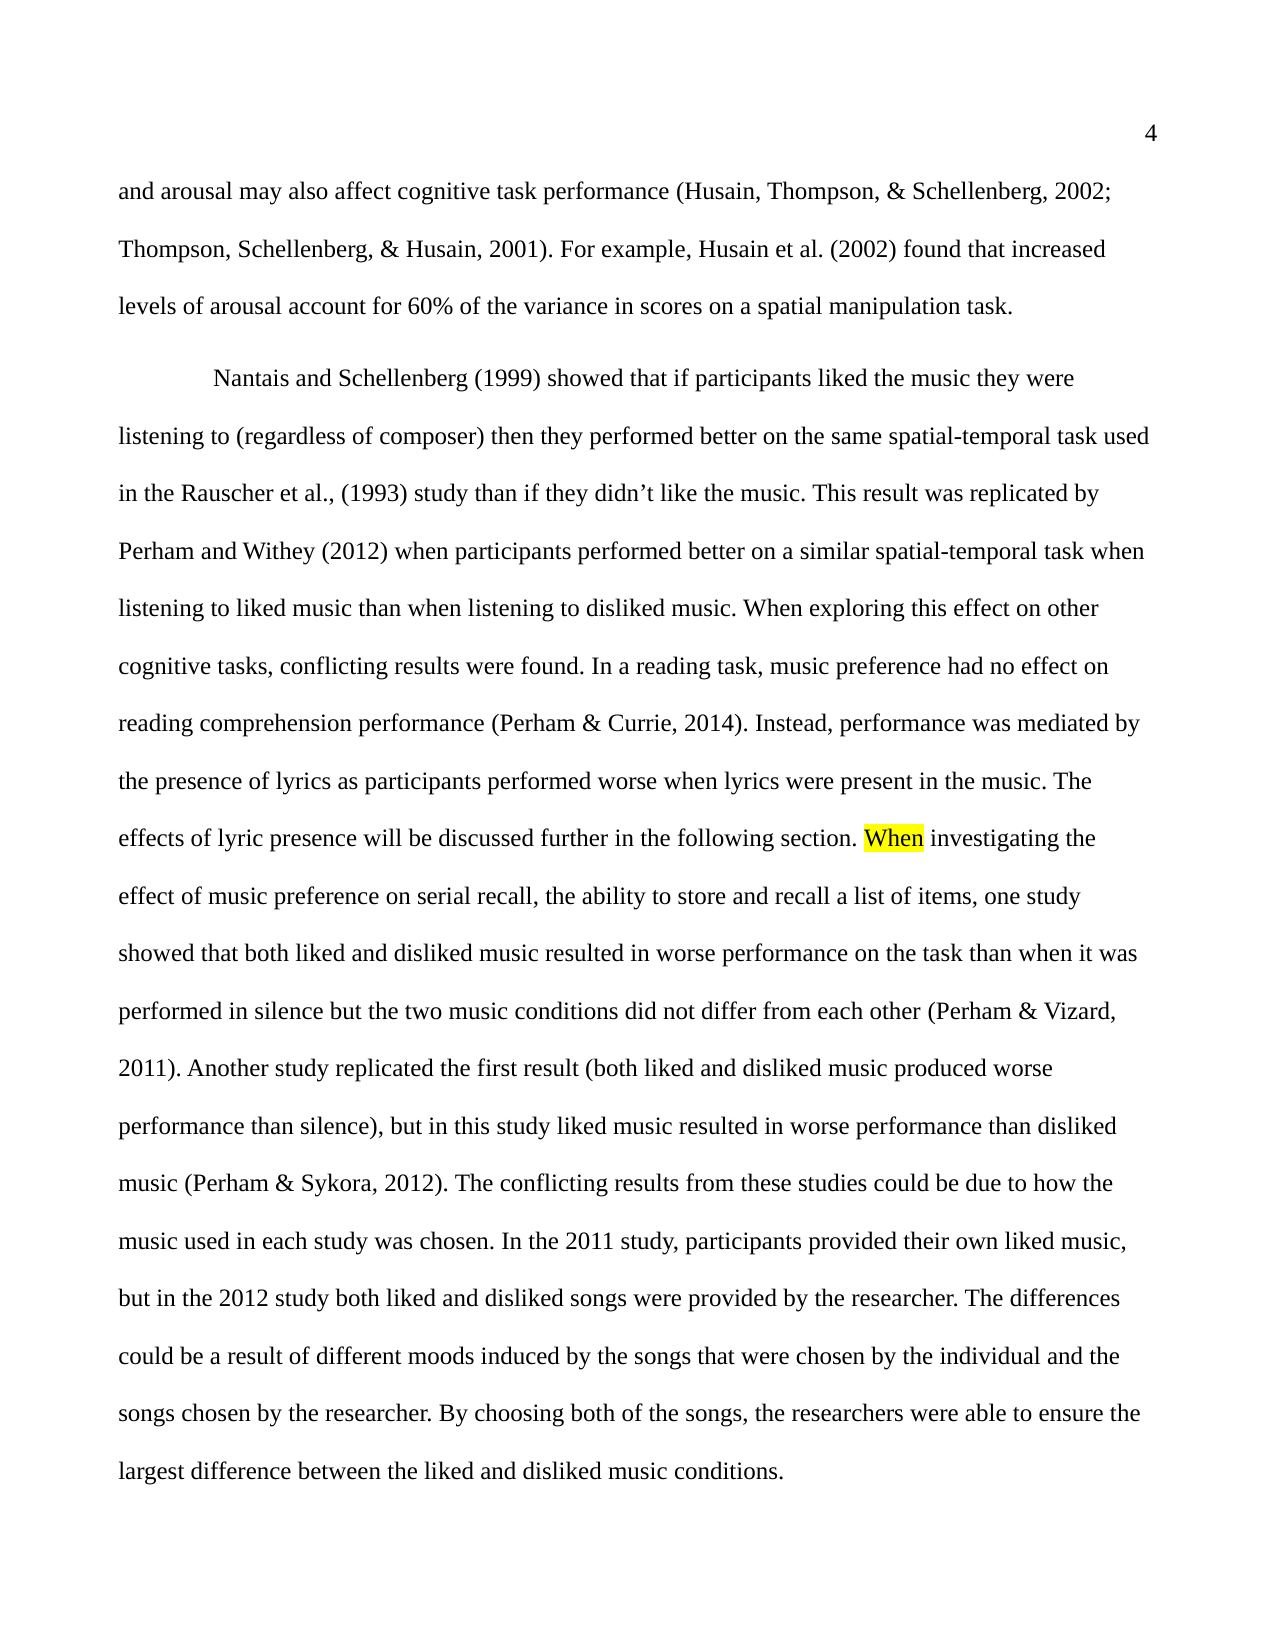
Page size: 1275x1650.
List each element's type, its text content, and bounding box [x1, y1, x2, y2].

text and arousal may also affect cognitive task performance (Husain, Thompson, & Schellenberg, 2002; Thompson, Schellenberg, & Husain, 2001)⁠. For example, Husain et al. (2002)⁠ found that increased levels of arousal account for 60% of the variance in scores on a spatial manipulation task. [118, 176, 1157, 320]
text Nantais and Schellenberg (1999)⁠ showed that if participants liked the music they were listening to (regardless of composer) then they performed better on the same spatial-temporal task used in the Rauscher et al., (1993)⁠ study than if they didn’t like the music. This result was replicated by Perham and Withey (2012)⁠ when participants performed better on a similar spatial-temporal task when listening to liked music than when listening to disliked music. When exploring this effect on other cognitive tasks, conflicting results were found. In a reading task, music preference had no effect on reading comprehension performance (Perham & Currie, 2014)⁠. Instead, performance was mediated by the presence of lyrics as participants performed worse when lyrics were present in the music. The effects of lyric presence will be discussed further in the following section. When investigating the effect of music preference on serial recall, the ability to store and recall a list of items, one study showed that both liked and disliked music resulted in worse performance on the task than when it was performed in silence but the two music conditions did not differ from each other (Perham & Vizard, 2011). Another study replicated the first result (both liked and disliked music produced worse performance than silence), but in this study liked music resulted in worse performance than disliked music (Perham & Sykora, 2012)⁠. The conflicting results from these studies could be due to how the music used in each study was chosen. In the 2011 study, participants provided their own liked music, but in the 2012 study both liked and disliked songs were provided by the researcher. The differences could be a result of different moods induced by the songs that were chosen by the individual and the songs chosen by the researcher. By choosing both of the songs, the researchers were able to ensure the largest difference between the liked and disliked music conditions. [118, 363, 1157, 1485]
